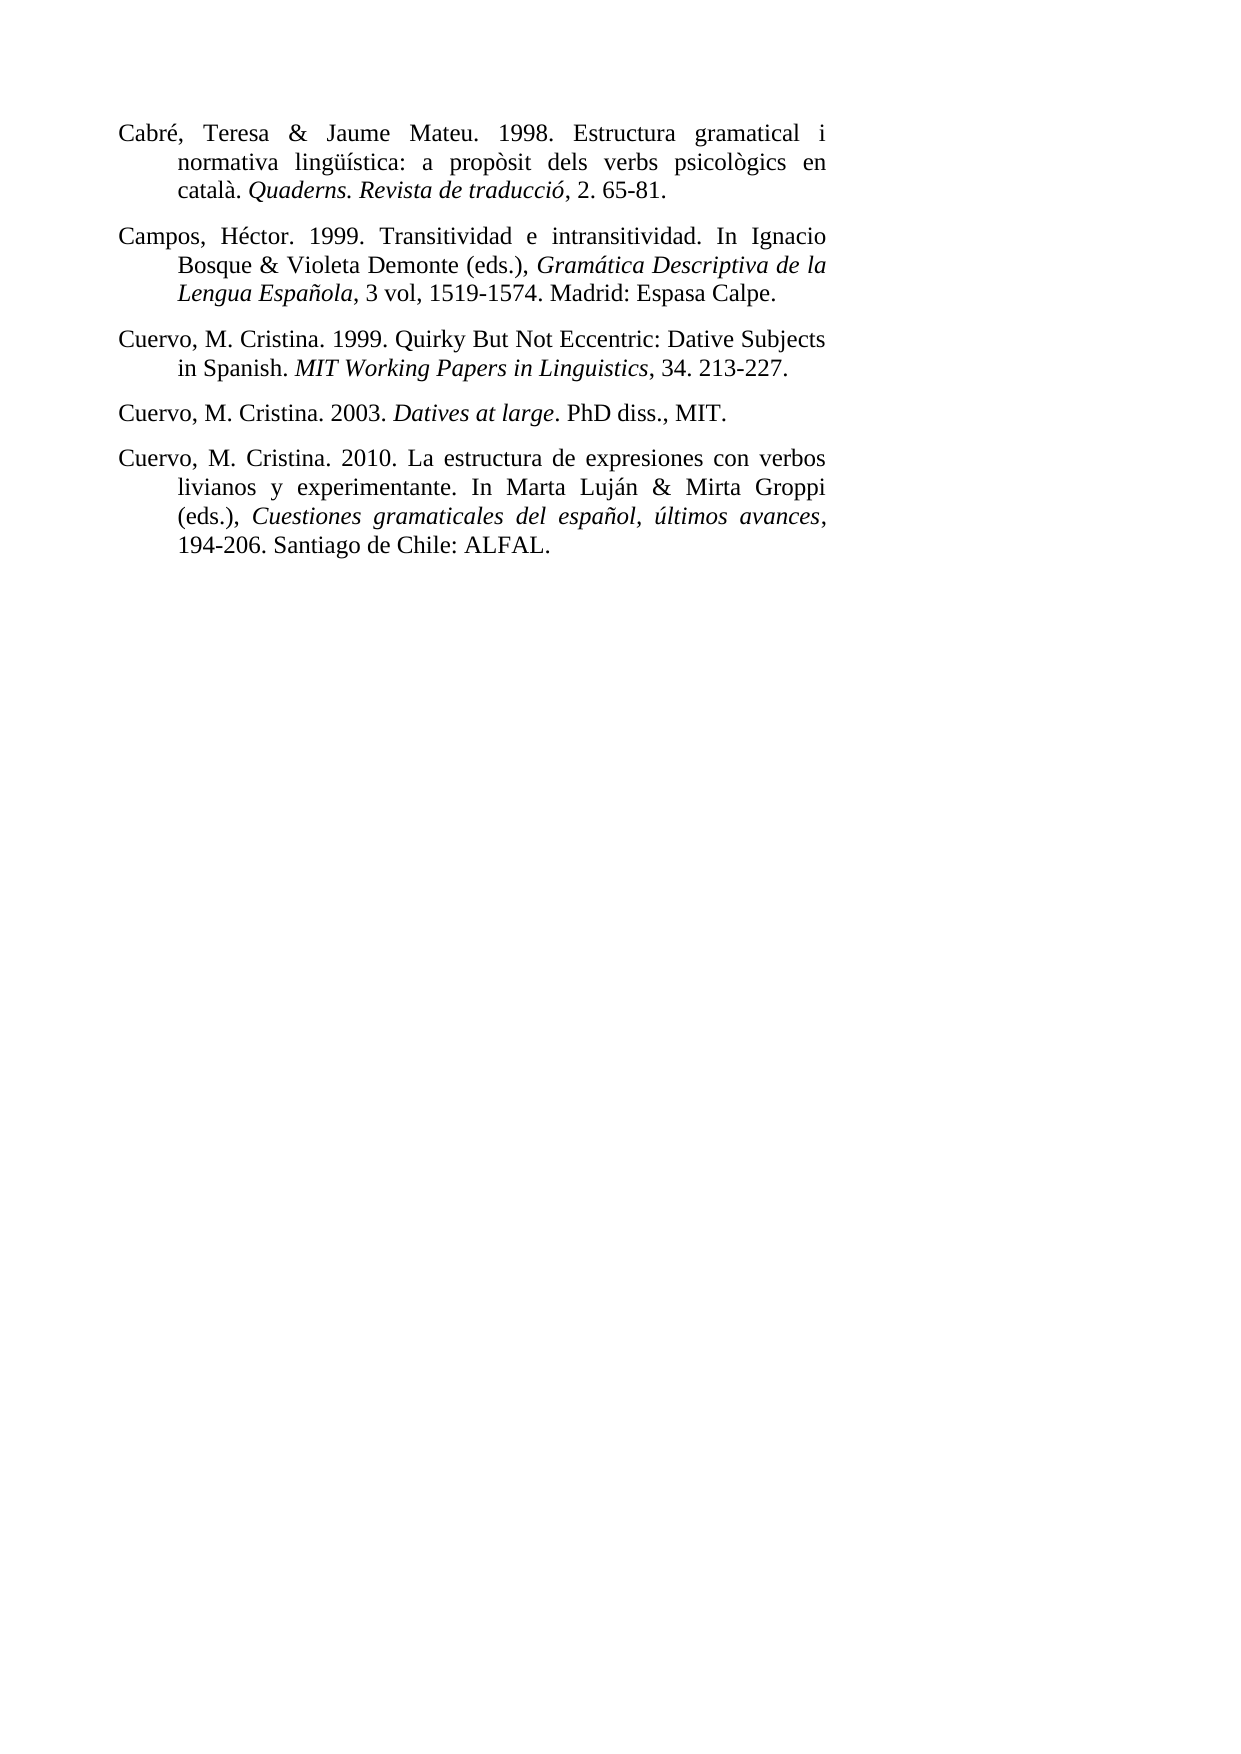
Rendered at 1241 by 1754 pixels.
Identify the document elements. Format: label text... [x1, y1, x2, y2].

text Campos, Héctor. 1999. Transitividad e intransitividad. In Ignacio Bosque & Violeta Demonte (eds.), Gramática Descriptiva de la Lengua Española, 3 vol, 1519-1574. Madrid: Espasa Calpe. [118, 221, 827, 307]
text Cuervo, M. Cristina. 1999. Quirky But Not Eccentric: Dative Subjects in Spanish. MIT Working Papers in Linguistics, 34. 213-227. [118, 324, 827, 381]
text Cuervo, M. Cristina. 2003. Datives at large. PhD diss., MIT. [118, 398, 827, 427]
text Cuervo, M. Cristina. 2010. La estructura de expresiones con verbos livianos y experimentante. In Marta Luján & Mirta Groppi (eds.), Cuestiones gramaticales del español, últimos avances, 194-206. Santiago de Chile: ALFAL. [118, 443, 827, 558]
text Cabré, Teresa & Jaume Mateu. 1998. Estructura gramatical i normativa lingüística: a propòsit dels verbs psicològics en català. Quaderns. Revista de traducció, 2. 65-81. [118, 118, 827, 204]
